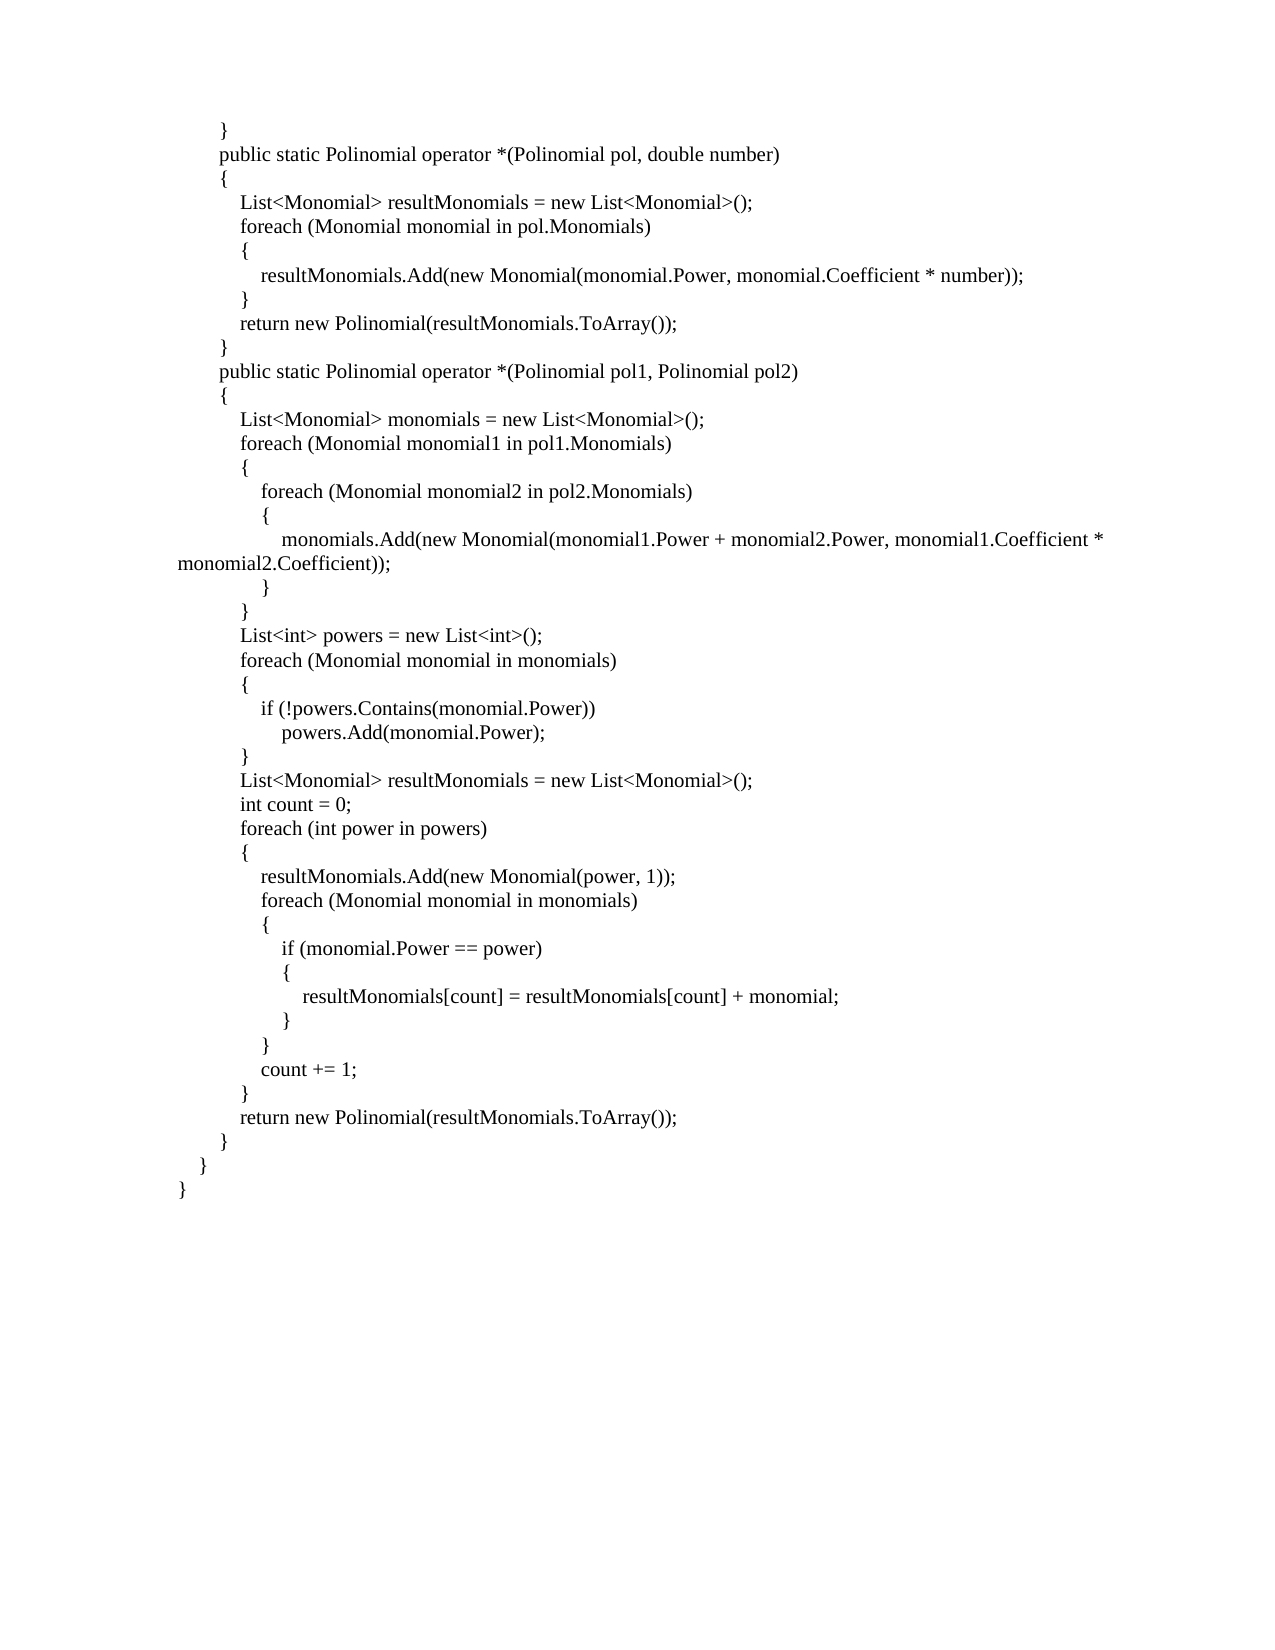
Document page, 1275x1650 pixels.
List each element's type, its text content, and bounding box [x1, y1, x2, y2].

text List<Monomial> resultMonomials = new List<Monomial>(); [177, 768, 1216, 792]
text foreach (Monomial monomial in monomials) [177, 647, 1216, 672]
text } [177, 599, 1216, 623]
text } [177, 744, 1216, 768]
text } [177, 1153, 1216, 1177]
text resultMonomials.Add(new Monomial(monomial.Power, monomial.Coefficient * number)); [177, 262, 1216, 287]
text count += 1; [177, 1057, 1216, 1081]
text { [177, 383, 1216, 407]
text foreach (Monomial monomial in monomials) [177, 888, 1216, 912]
text return new Polinomial(resultMonomials.ToArray()); [177, 1105, 1216, 1129]
text monomials.Add(new Monomial(monomial1.Power + monomial2.Power, monomial1.Coefficient * monomial2.Coefficient)); [177, 527, 1216, 575]
text } [177, 1177, 1216, 1201]
text { [177, 166, 1216, 190]
text foreach (Monomial monomial1 in pol1.Monomials) [177, 431, 1216, 455]
text } [177, 118, 1216, 142]
text } [177, 575, 1216, 599]
text resultMonomials.Add(new Monomial(power, 1)); [177, 864, 1216, 888]
text } [177, 1008, 1216, 1032]
text List<int> powers = new List<int>(); [177, 623, 1216, 647]
text } [177, 1032, 1216, 1057]
text if (!powers.Contains(monomial.Power)) [177, 696, 1216, 720]
text powers.Add(monomial.Power); [177, 720, 1216, 744]
text public static Polinomial operator *(Polinomial pol1, Polinomial pol2) [177, 359, 1216, 383]
text { [177, 672, 1216, 696]
text if (monomial.Power == power) [177, 936, 1216, 960]
text { [177, 912, 1216, 936]
text } [177, 335, 1216, 359]
text } [177, 1129, 1216, 1153]
text { [177, 960, 1216, 984]
text public static Polinomial operator *(Polinomial pol, double number) [177, 142, 1216, 166]
text { [177, 840, 1216, 864]
text resultMonomials[count] = resultMonomials[count] + monomial; [177, 984, 1216, 1008]
text { [177, 503, 1216, 527]
text } [177, 1081, 1216, 1105]
text return new Polinomial(resultMonomials.ToArray()); [177, 311, 1216, 335]
text { [177, 238, 1216, 262]
text List<Monomial> resultMonomials = new List<Monomial>(); [177, 190, 1216, 214]
text int count = 0; [177, 792, 1216, 816]
text } [177, 287, 1216, 311]
text foreach (Monomial monomial in pol.Monomials) [177, 214, 1216, 238]
text List<Monomial> monomials = new List<Monomial>(); [177, 407, 1216, 431]
text foreach (Monomial monomial2 in pol2.Monomials) [177, 479, 1216, 503]
text foreach (int power in powers) [177, 816, 1216, 840]
text { [177, 455, 1216, 479]
